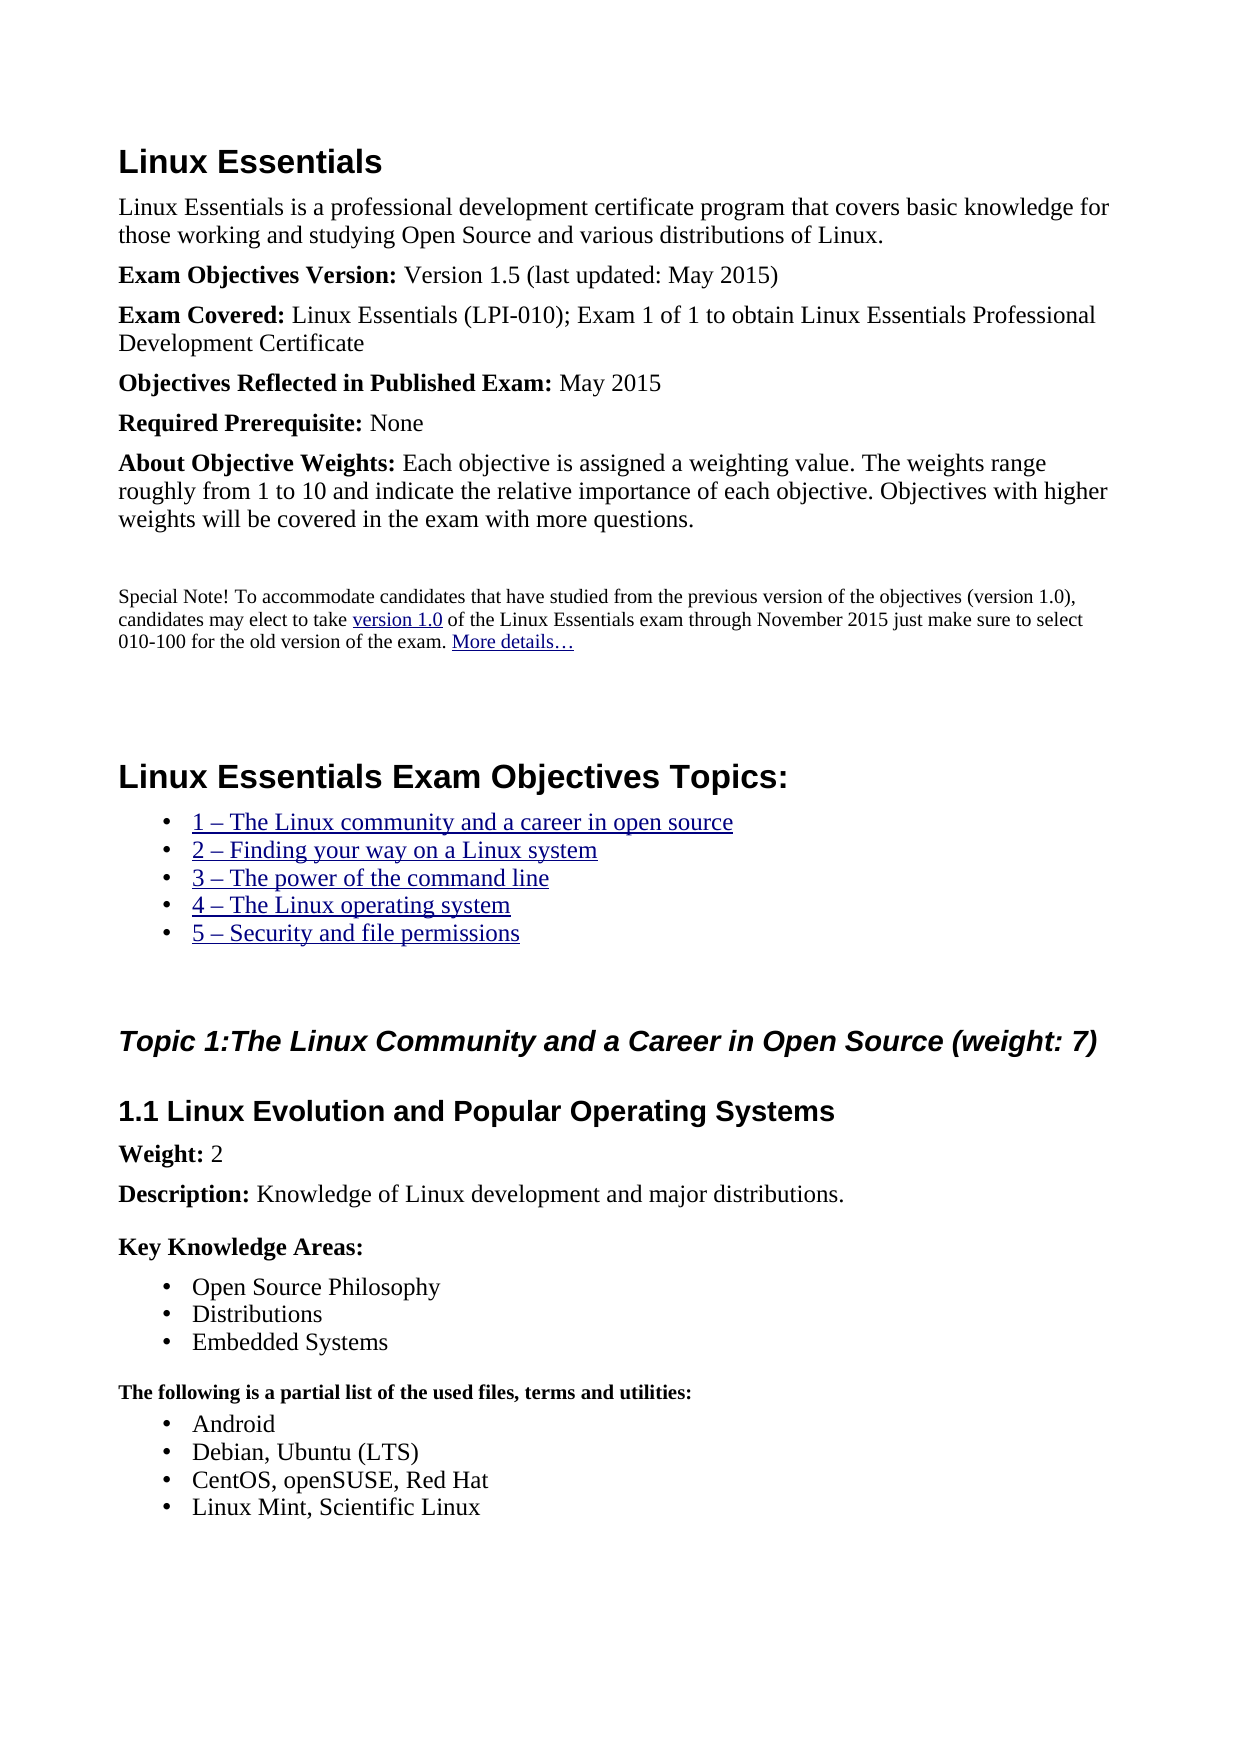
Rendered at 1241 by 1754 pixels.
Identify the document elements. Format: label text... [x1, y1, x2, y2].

list CentOS, openSUSE, Red Hat [162, 1466, 1122, 1493]
text Exam Objectives Version: Version 1.5 (last updated: May 2015) [118, 261, 1122, 289]
list Embedded Systems [162, 1328, 1122, 1356]
text Required Prerequisite: None [118, 409, 1122, 437]
subtitle Linux Essentials [118, 143, 1122, 181]
subtitle Key Knowledge Areas: [118, 1233, 1122, 1260]
subtitle Linux Essentials Exam Objectives Topics: [118, 758, 1122, 796]
text Special Note! To accommodate candidates that have studied from the previous version of the objectives (version 1.0), candidates may elect to take version 1.0 of the Linux Essentials exam through November 2015 just make sure to select 010-100 for the old version of the exam. More details… [118, 585, 1122, 653]
text Linux Essentials is a professional development certificate program that covers basic knowledge for those working and studying Open Source and various distributions of Linux. [118, 193, 1122, 248]
text Exam Covered: Linux Essentials (LPI-010); Exam 1 of 1 to obtain Linux Essentials Professional Development Certificate [118, 301, 1122, 357]
list Distributions [162, 1301, 1122, 1328]
list Android [162, 1410, 1122, 1438]
text About Objective Weights: Each objective is assigned a weighting value. The weights range roughly from 1 to 10 and indicate the relative importance of each objective. Objectives with higher weights will be covered in the exam with more questions. [118, 449, 1122, 533]
subtitle The following is a partial list of the used files, terms and utilities: [118, 1381, 1122, 1404]
list 5 – Security and file permissions [162, 919, 1122, 947]
list 4 – The Linux operating system [162, 891, 1122, 919]
text Weight: 2 [118, 1140, 1122, 1167]
list 1 – The Linux community and a career in open source [162, 808, 1122, 836]
list 3 – The power of the command line [162, 864, 1122, 891]
list 2 – Finding your way on a Linux system [162, 836, 1122, 864]
subtitle Topic 1:The Linux Community and a Career in Open Source (weight: 7) [118, 1024, 1122, 1057]
subtitle 1.1 Linux Evolution and Popular Operating Systems [118, 1095, 1122, 1127]
list Linux Mint, Scientific Linux [162, 1493, 1122, 1521]
text Objectives Reflected in Published Exam: May 2015 [118, 369, 1122, 397]
list Debian, Ubuntu (LTS) [162, 1438, 1122, 1466]
text Description: Knowledge of Linux development and major distributions. [118, 1180, 1122, 1208]
list Open Source Philosophy [162, 1273, 1122, 1301]
